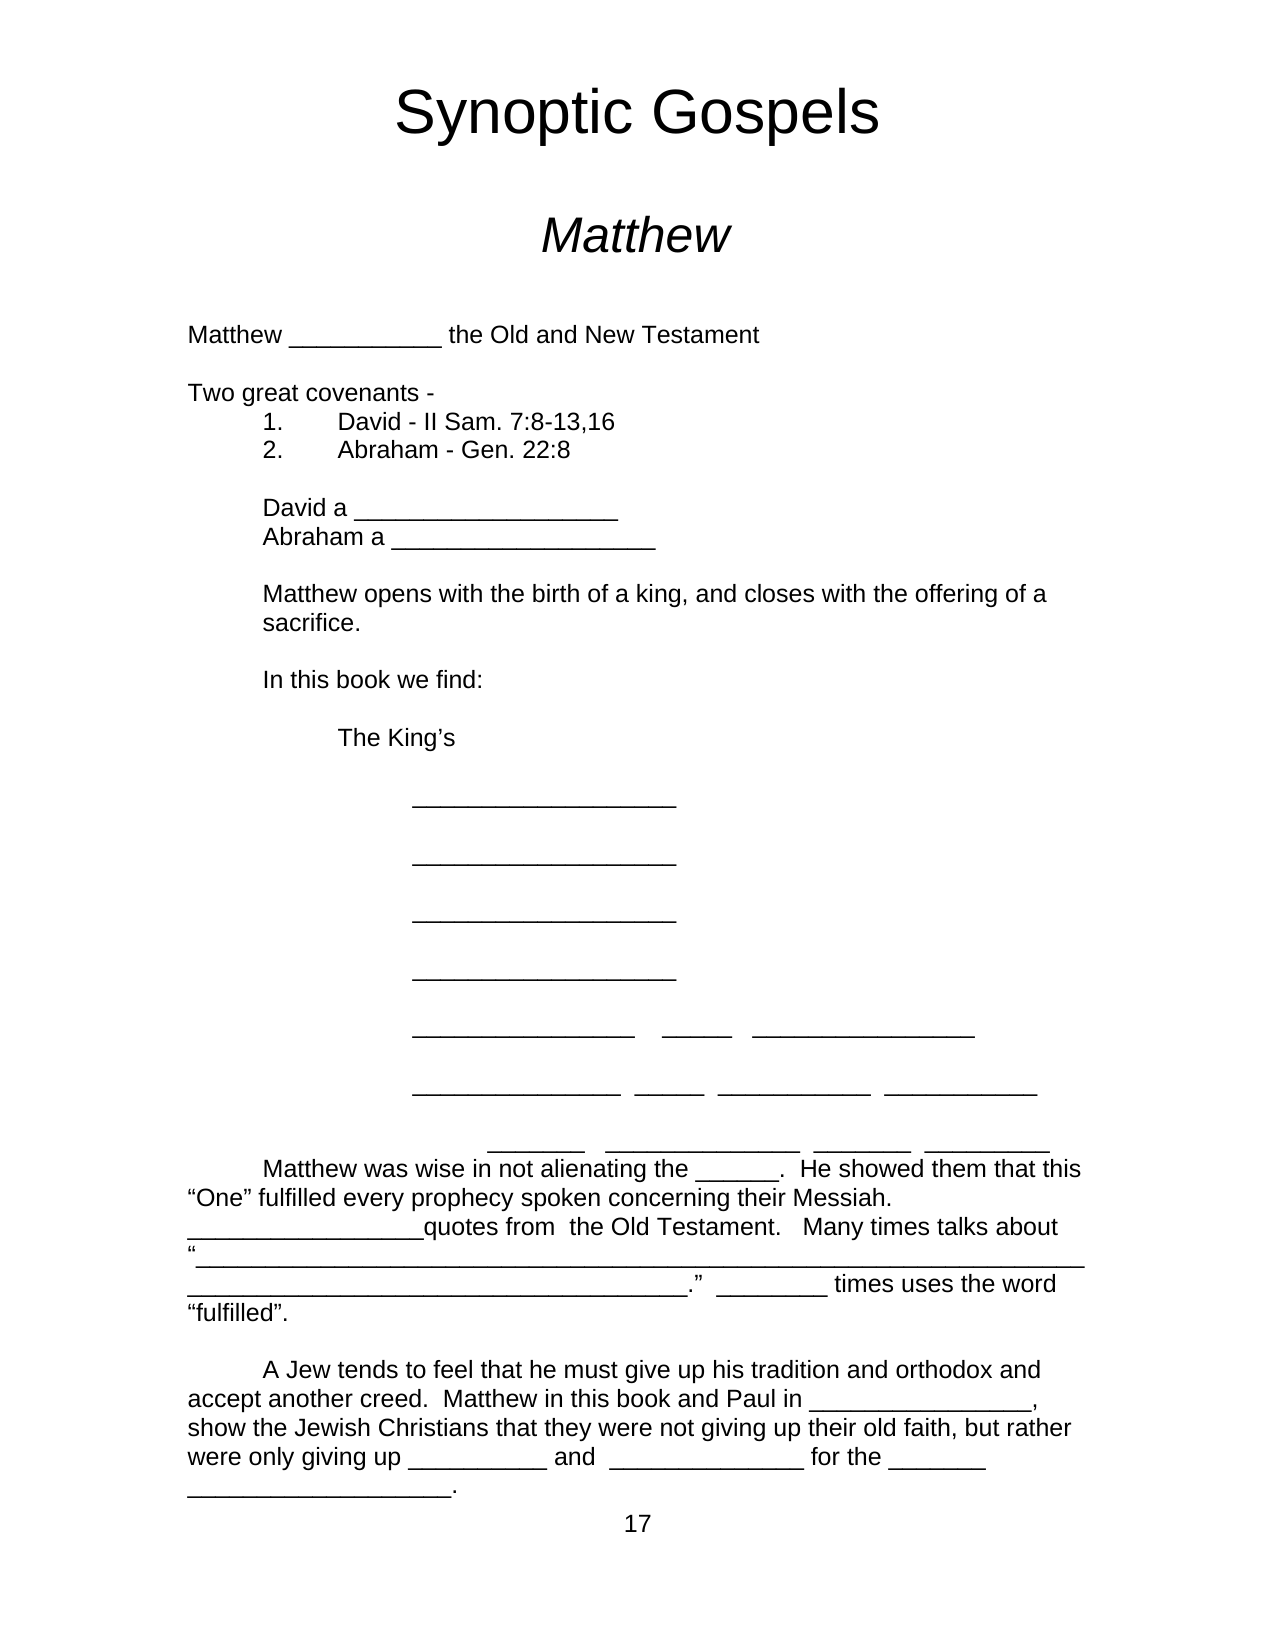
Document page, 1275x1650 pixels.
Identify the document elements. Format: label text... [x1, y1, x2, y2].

text Matthew ___________ the Old and New Testament [187, 321, 1087, 349]
text A Jew tends to feel that he must give up his tradition and orthodox and accept another creed. Matthew in this book and Paul in ________________, show the Jewish Christians that they were not giving up their old faith, but rather were only giving up __________ and ______________ for the _______ ___________________. [187, 1356, 1087, 1499]
text Matthew [187, 206, 1087, 263]
text Two great covenants - [187, 378, 1087, 407]
text Matthew opens with the birth of a king, and closes with the offering of a sacrifice. [187, 579, 1087, 637]
text _______ ______________ _______ _________ [187, 1126, 1087, 1154]
text The King’s [187, 723, 1087, 752]
text ___________________ [187, 953, 1087, 982]
text ___________________ [187, 896, 1087, 924]
text 1. David - II Sam. 7:8-13,16 [187, 407, 1087, 436]
text Matthew was wise in not alienating the ______. He showed them that this “One” fulfilled every prophecy spoken concerning their Messiah. _________________quotes from the Old Testament. Many times talks about “____________________________________________________________________________________________________.” ________ times uses the word “fulfilled”. [187, 1154, 1087, 1327]
text ________________ _____ ________________ [187, 1011, 1087, 1039]
text David a ___________________ [187, 493, 1087, 522]
text _______________ _____ ___________ ___________ [187, 1068, 1087, 1097]
text ___________________ [187, 781, 1087, 809]
text ___________________ [187, 838, 1087, 867]
text Abraham a ___________________ [187, 522, 1087, 551]
text 2. Abraham - Gen. 22:8 [187, 436, 1087, 464]
text In this book we find: [187, 666, 1087, 694]
